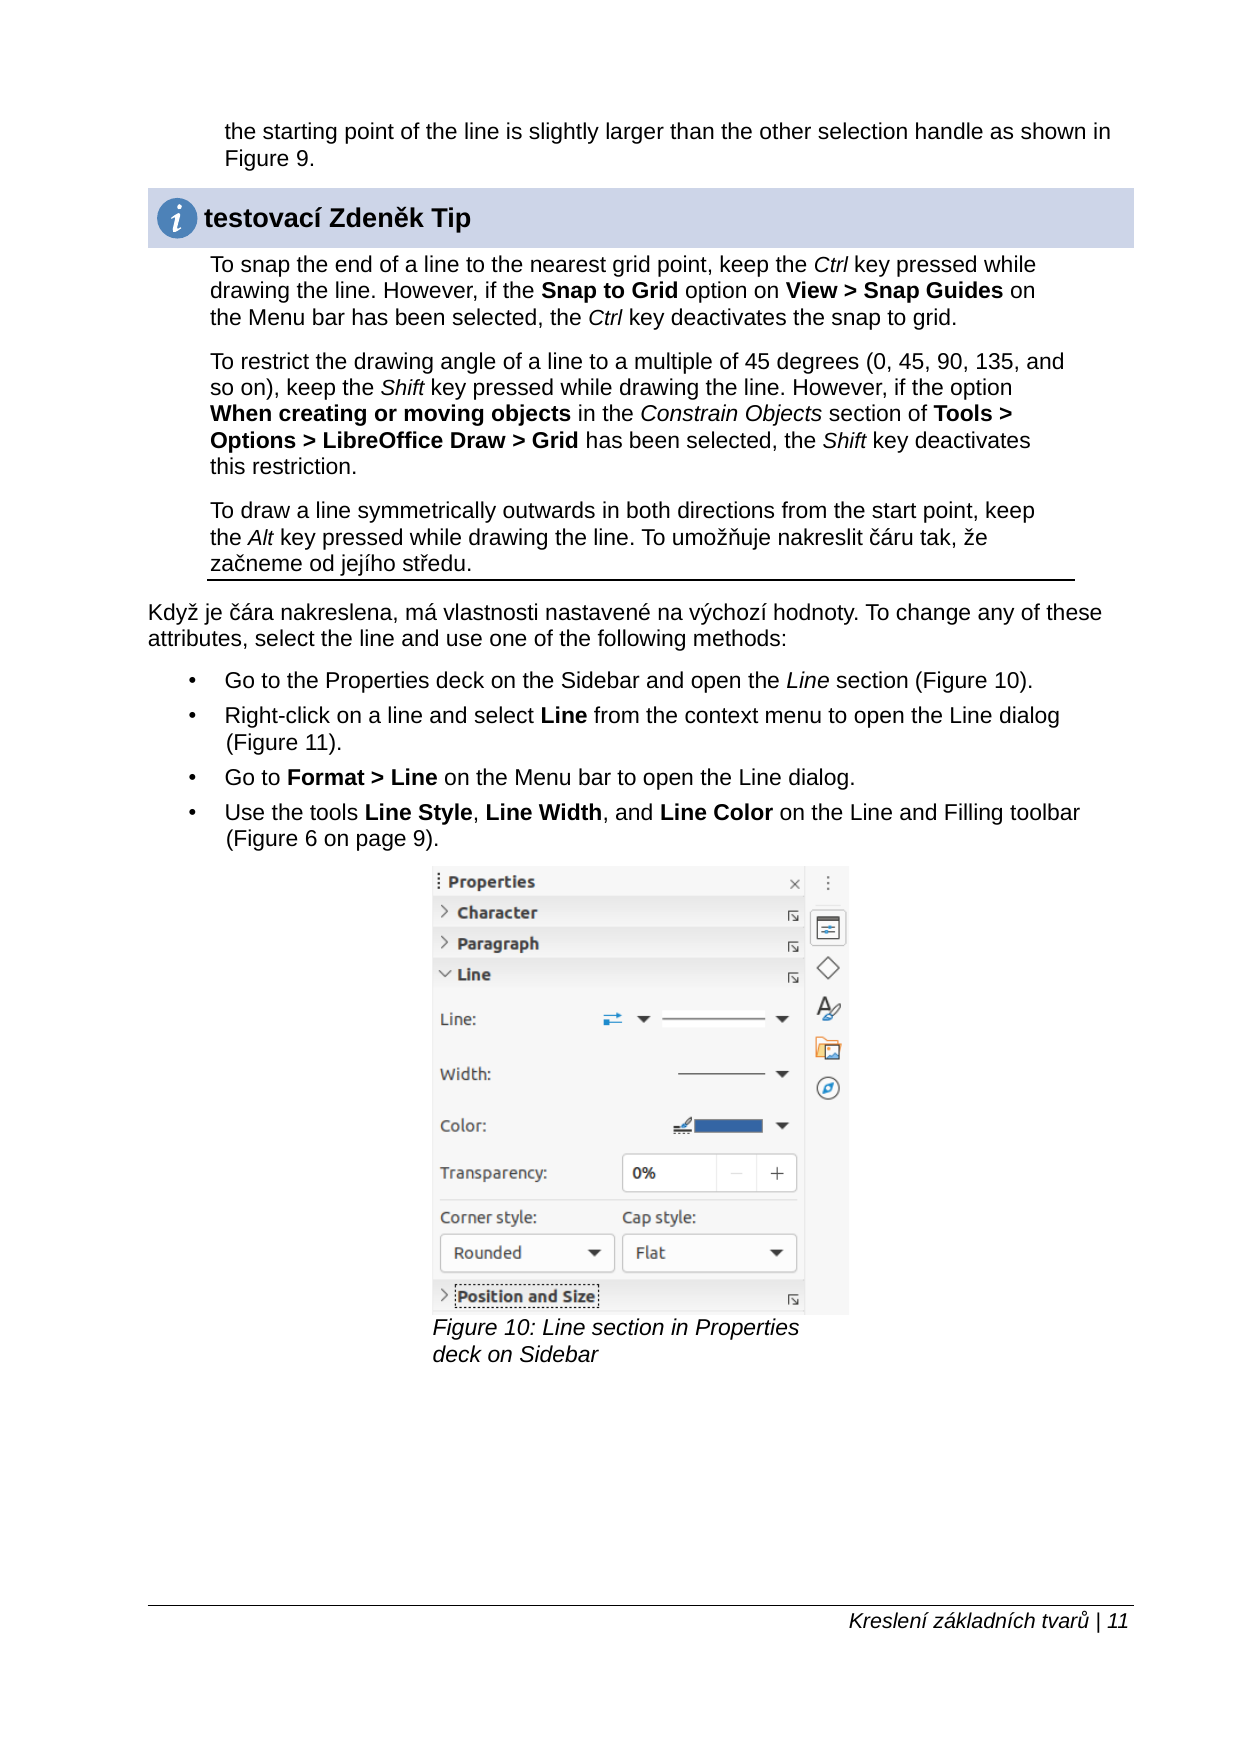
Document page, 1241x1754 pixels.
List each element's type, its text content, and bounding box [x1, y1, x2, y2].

text To snap the end of a line to the nearest grid point, keep the Ctrl key pressed while drawing the line. However, if the Snap to Grid option on View > Snap Guides on the Menu bar has been selected, the Ctrl key deactivates the snap to grid. [207, 248, 1075, 330]
text To restrict the drawing angle of a line to a multiple of 45 degrees (0, 45, 90, 135, and so on), keep the Shift key pressed while drawing the line. However, if the option When creating or moving objects in the Constrain Objects section of Tools > Options > LibreOffice Draw > Grid has been selected, the Shift key deactivates this restriction. [207, 344, 1075, 479]
list Use the tools Line Style, Line Width, and Line Color on the Line and Filling toolbar (Figure 6 on page 8). [185, 796, 1134, 855]
list Go to the Properties deck on the Sidebar and open the Line section (Figure 10). [185, 664, 1134, 693]
list the starting point of the line is slightly larger than the other selection handle as shown in Figure 9. [207, 118, 1134, 171]
subtitle testovací Zdeněk Tip [148, 188, 1134, 248]
text Když je čára nakreslena, má vlastnosti nastavené na výchozí hodnoty. To change any of these attributes, select the line and use one of the following methods: [148, 599, 1134, 652]
text To draw a line symmetrically outwards in both directions from the start point, keep the Alt key pressed while drawing the line. To umožňuje nakreslit čáru tak, že začneme od jejího středu. [207, 494, 1075, 579]
list Right-click on a line and select Line from the context menu to open the Line dialog (Figure 11). [185, 699, 1134, 755]
picture [432, 866, 850, 1315]
list Go to Format > Line on the Menu bar to open the Line dialog. [185, 761, 1134, 790]
text Figure 10: Line section in Properties deck on Sidebar [432, 1315, 849, 1367]
